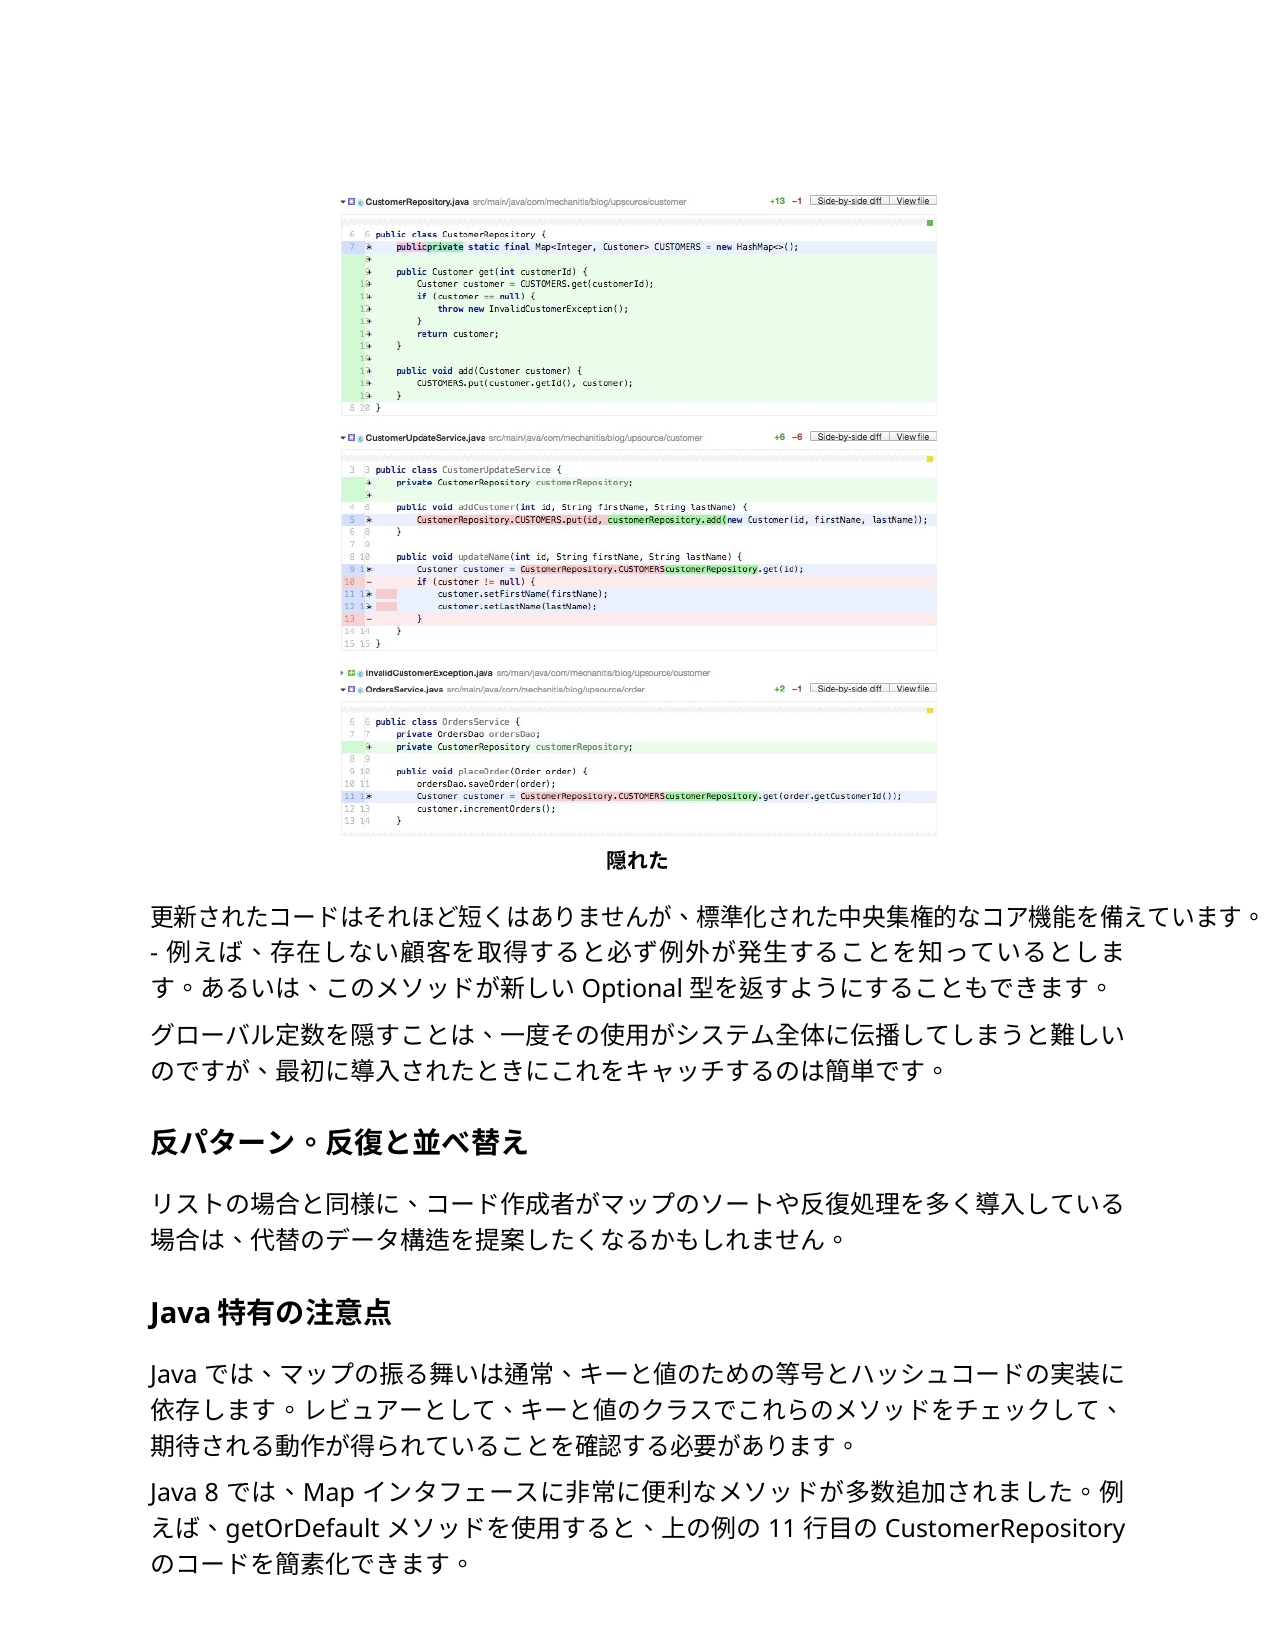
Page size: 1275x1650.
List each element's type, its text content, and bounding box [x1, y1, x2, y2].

subtitle Java特有の注意点 [150, 1292, 1275, 1332]
text 更新されたコードはそれほど短くはありませんが、標準化された中央集権的なコア機能を備えています。 [150, 900, 1275, 934]
subtitle 反パターン。反復と並べ替え [150, 1122, 1275, 1162]
text リストの場合と同様に、コード作成者がマップのソートや反復処理を多く導入している場合は、代替のデータ構造を提案したくなるかもしれません。 [150, 1187, 1126, 1257]
text - 例えば、存在しない顧客を取得すると必ず例外が発生することを知っているとします。あるいは、このメソッドが新しい Optional 型を返すようにすることもできます。 [150, 935, 1126, 1005]
picture [340, 195, 937, 836]
text 隠れた [150, 847, 1124, 875]
text Java では、マップの振る舞いは通常、キーと値のための等号とハッシュコードの実装に依存します。レビュアーとして、キーと値のクラスでこれらのメソッドをチェックして、期待される動作が得られていることを確認する必要があります。 [150, 1357, 1126, 1462]
text Java 8 では、Map インタフェースに非常に便利なメソッドが多数追加されました。例えば、getOrDefault メソッドを使用すると、上の例の 11 行目の CustomerRepository のコードを簡素化できます。 [150, 1475, 1126, 1581]
text グローバル定数を隠すことは、一度その使用がシステム全体に伝播してしまうと難しいのですが、最初に導入されたときにこれをキャッチするのは簡単です。 [150, 1017, 1126, 1087]
